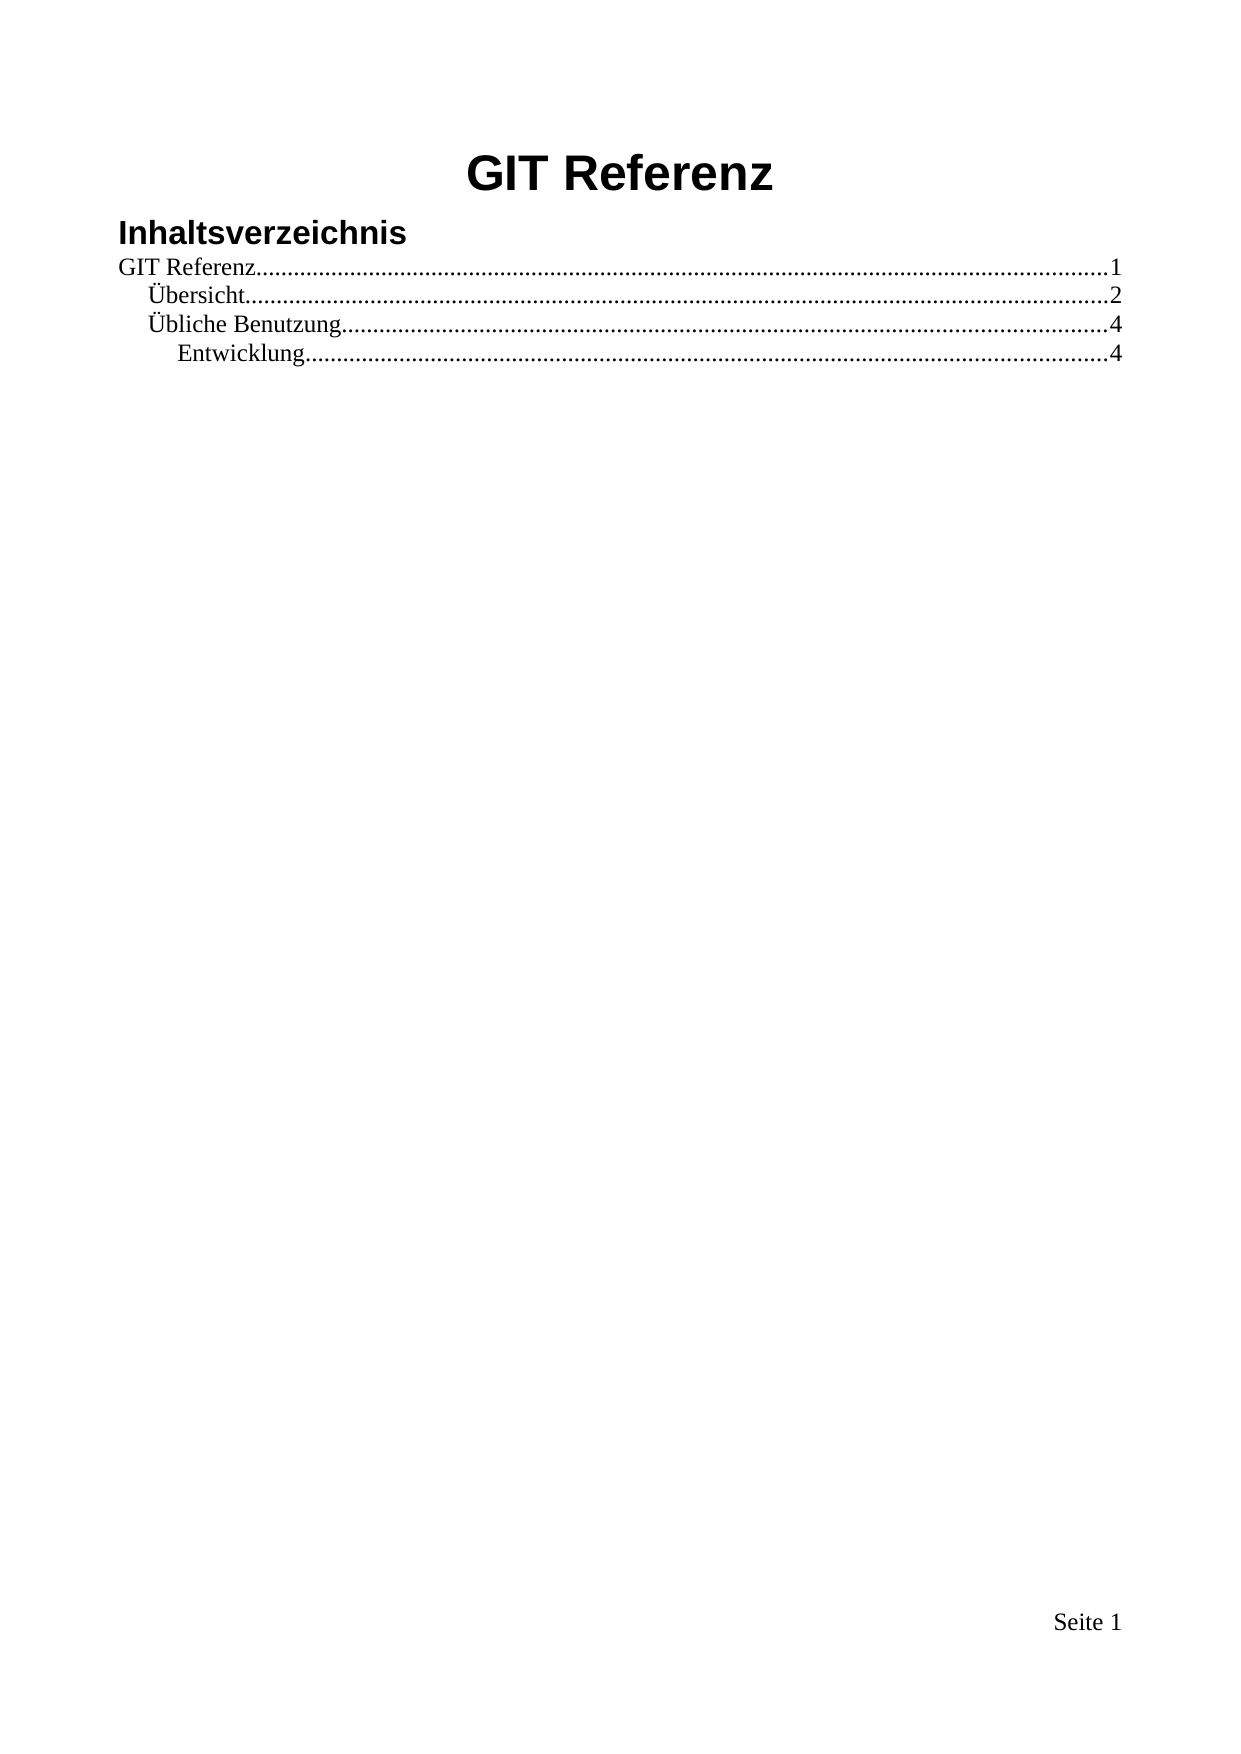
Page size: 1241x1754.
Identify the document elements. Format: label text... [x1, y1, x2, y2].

text Übersicht 2 [148, 280, 1122, 309]
text GIT Referenz 1 [118, 252, 1122, 280]
text Entwicklung 4 [177, 338, 1122, 367]
subtitle Inhaltsverzeichnis [118, 213, 1122, 252]
text Übliche Benutzung 4 [148, 309, 1122, 338]
subtitle GIT Referenz [118, 143, 1122, 201]
